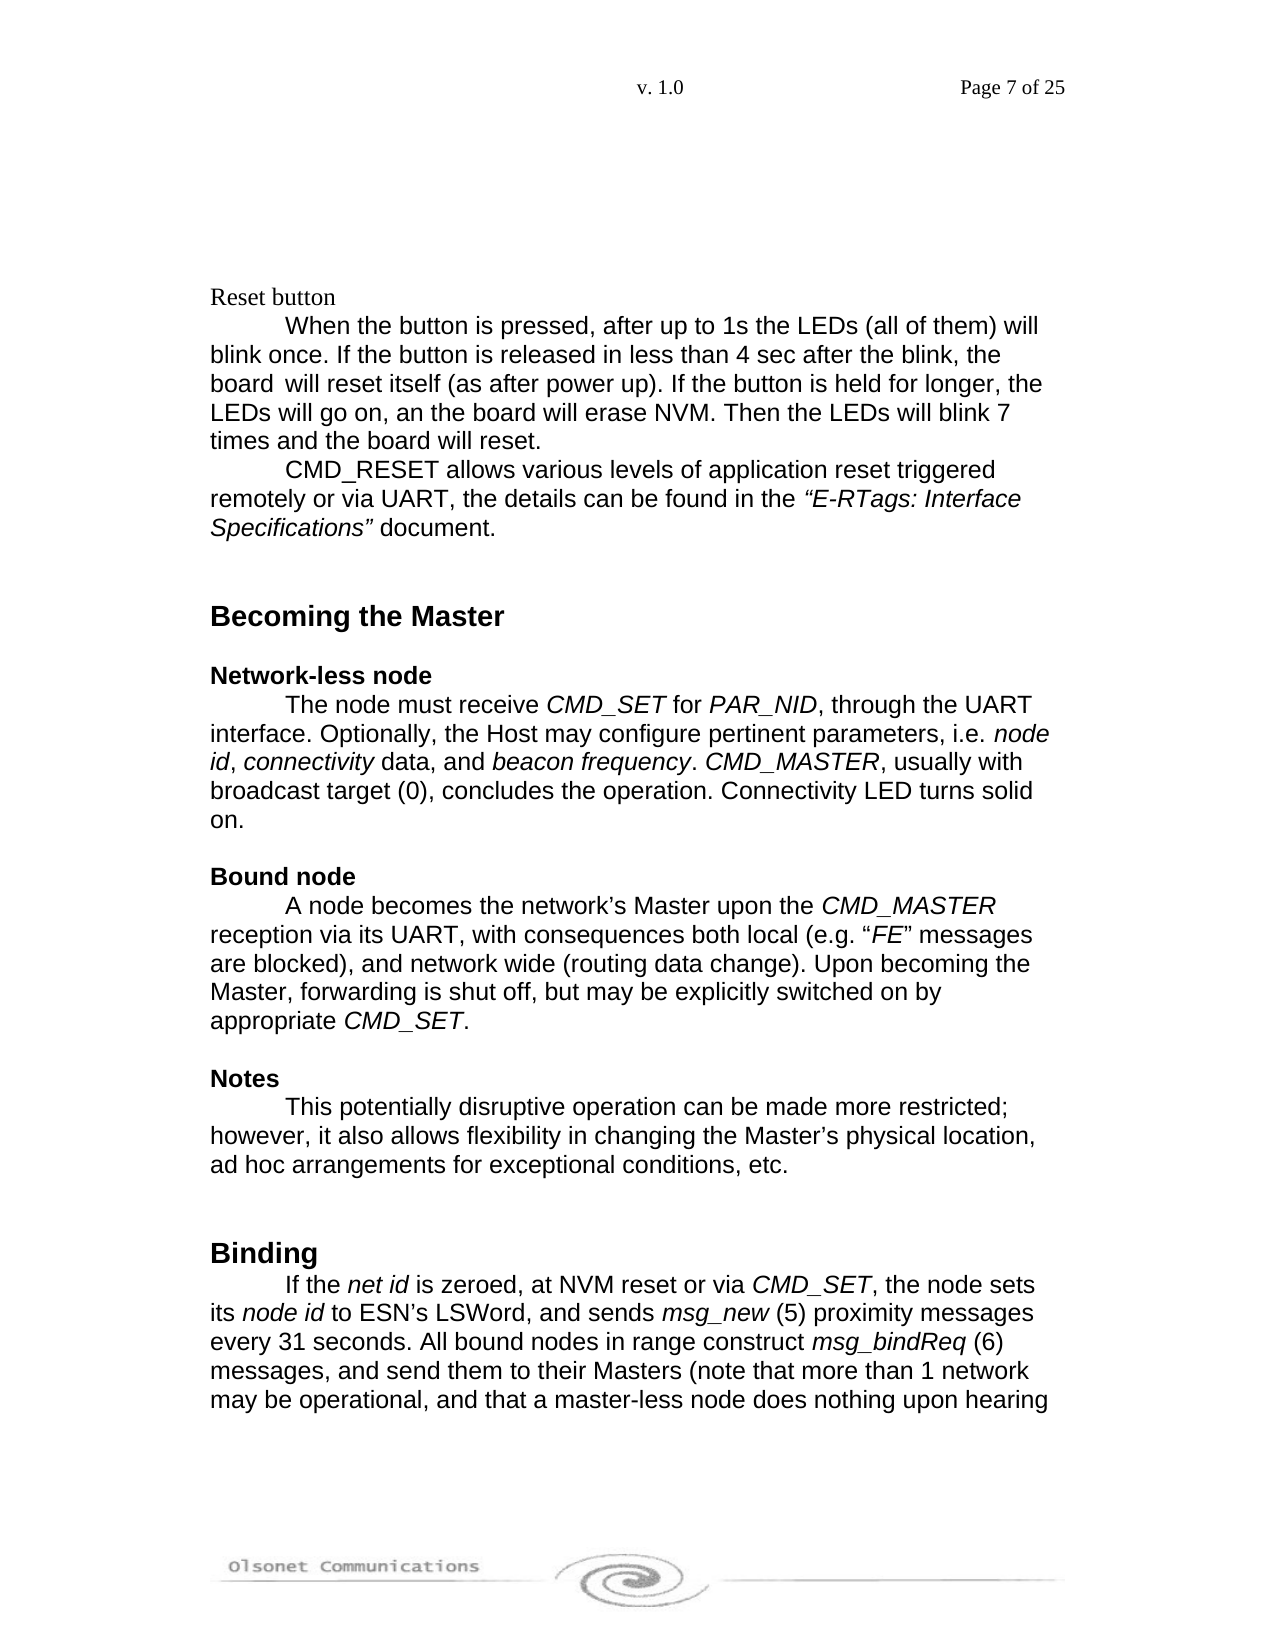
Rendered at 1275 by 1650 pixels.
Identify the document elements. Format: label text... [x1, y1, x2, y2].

text When the button is pressed, after up to 1s the LEDs (all of them) will blink once. If the button is released in less than 4 sec after the blink, the board will reset itself (as after power up). If the button is held for longer, the LEDs will go on, an the board will erase NVM. Then the LEDs will blink 7 times and the board will reset. [210, 311, 1065, 455]
text Network-less node [210, 661, 1065, 690]
text Becoming the Master [210, 599, 1065, 632]
text Notes [210, 1063, 1065, 1092]
text If the net id is zeroed, at NVM reset or via CMD_SET, the node sets its node id to ESN’s LSWord, and sends msg_new (5) proximity messages every 31 seconds. All bound nodes in range construct msg_bindReq (6) messages, and send them to their Masters (note that more than 1 network may be operational, and that a master-less node does nothing upon hearing [210, 1269, 1065, 1413]
text The node must receive CMD_SET for PAR_NID, through the UART interface. Optionally, the Host may configure pertinent parameters, i.e. node id, connectivity data, and beacon frequency. CMD_MASTER, usually with broadcast target (0), concludes the operation. Connectivity LED turns solid on. [210, 690, 1065, 833]
text Binding [210, 1236, 1065, 1269]
text Bound node [210, 862, 1065, 891]
text This potentially disruptive operation can be made more restricted; however, it also allows flexibility in changing the Master’s physical location, ad hoc arrangements for exceptional conditions, etc. [210, 1092, 1065, 1178]
text A node becomes the network’s Master upon the CMD_MASTER reception via its UART, with consequences both local (e.g. “FE” messages are blocked), and network wide (routing data change). Upon becoming the Master, forwarding is shut off, but may be explicitly switched on by appropriate CMD_SET. [210, 891, 1065, 1035]
text Reset button [210, 282, 1065, 311]
picture [210, 1538, 1065, 1630]
text CMD_RESET allows various levels of application reset triggered remotely or via UART, the details can be found in the “E-RTags: Interface Specifications” document. [210, 455, 1065, 541]
